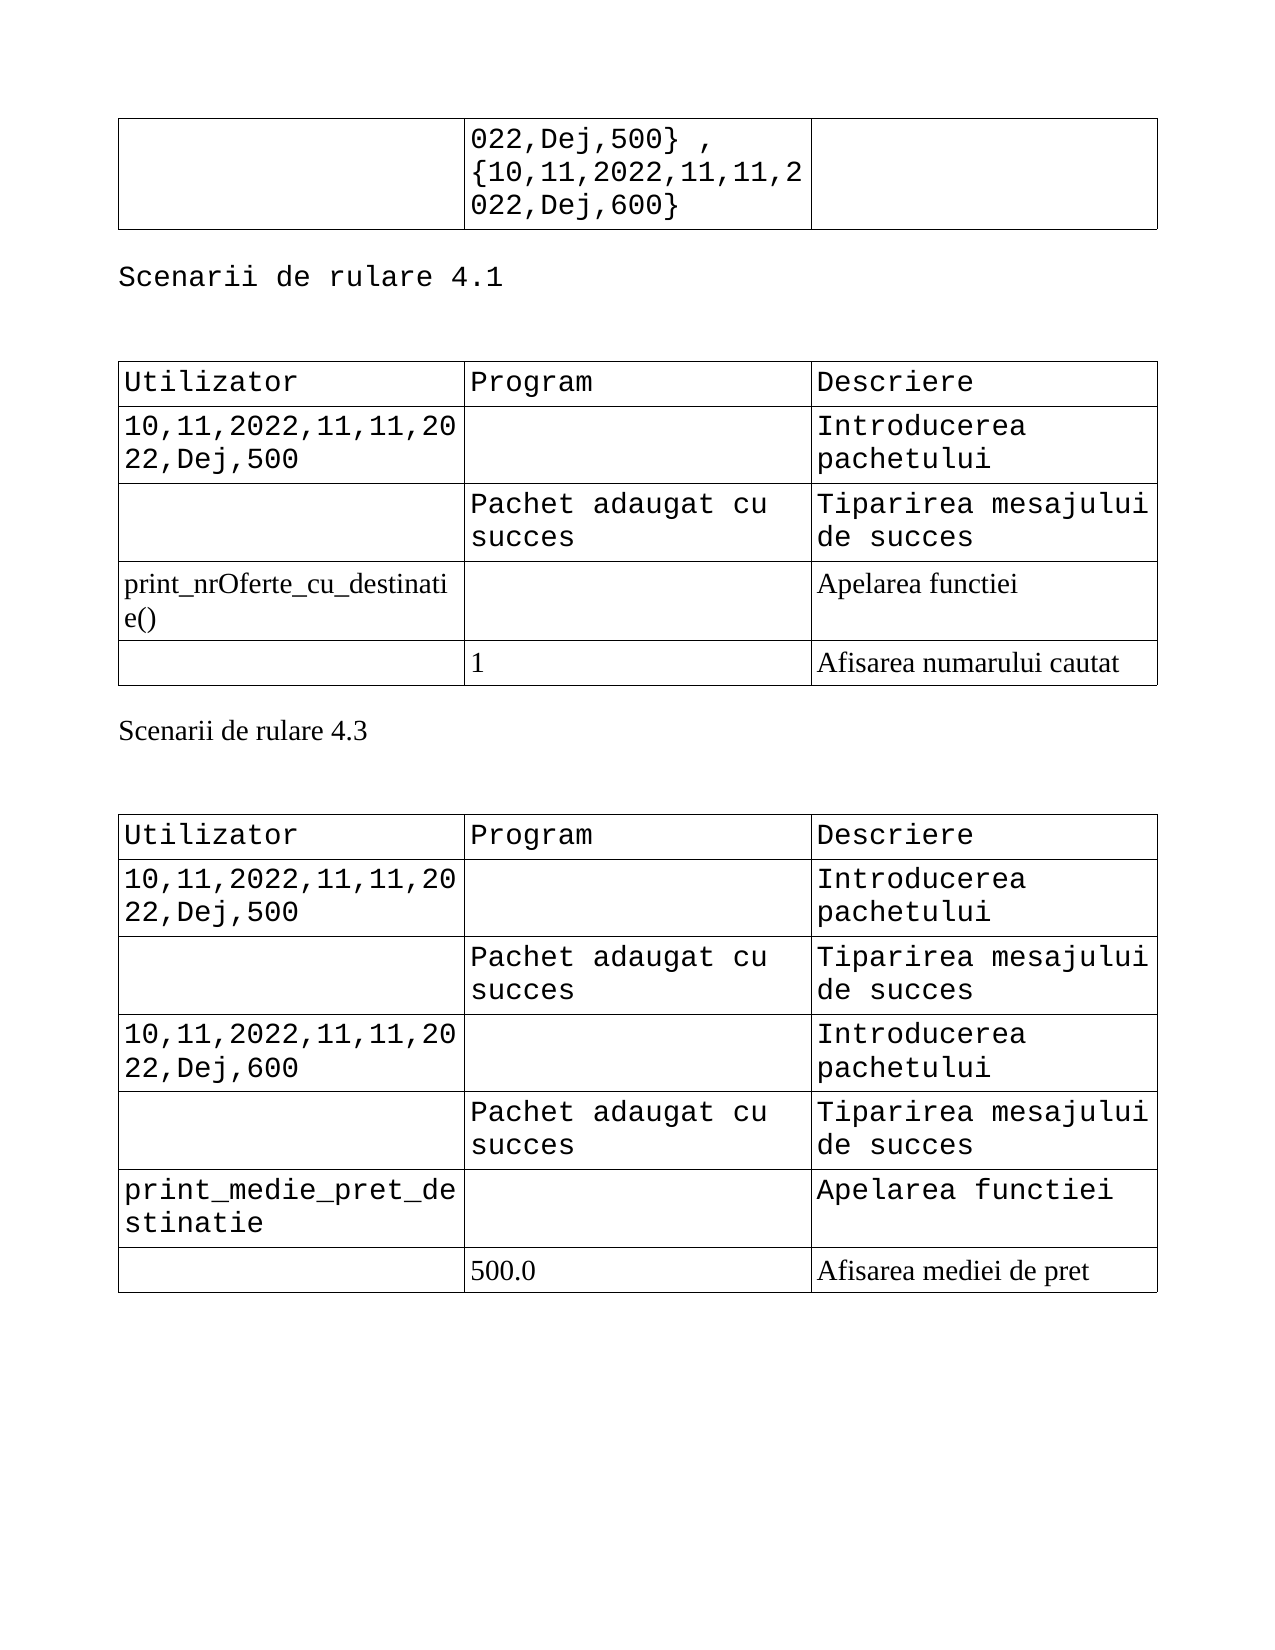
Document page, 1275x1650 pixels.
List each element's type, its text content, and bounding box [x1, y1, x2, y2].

table_cell [465, 407, 811, 483]
table_cell 1 [465, 641, 811, 684]
table_cell Introducerea pachetului [812, 860, 1157, 936]
text Scenarii de rulare 4.1 [118, 262, 1157, 295]
table_header Descriere [812, 815, 1157, 859]
table_cell Pachet adaugat cu succes [465, 484, 811, 561]
table_cell Pachet adaugat cu succes [465, 937, 811, 1014]
table_cell 10,11,2022,11,11,2022,Dej,500 [119, 407, 464, 483]
table_cell [119, 484, 464, 561]
table_cell Apelarea functiei [812, 1170, 1157, 1247]
table_cell [465, 860, 811, 936]
table_cell [119, 1092, 464, 1169]
table_header Descriere [812, 362, 1157, 406]
table_cell print_medie_pret_destinatie [119, 1170, 464, 1247]
table_header [119, 119, 464, 229]
table_cell Afisarea numarului cautat [812, 641, 1157, 684]
table_header [812, 119, 1157, 229]
table_cell Tiparirea mesajului de succes [812, 1092, 1157, 1169]
table_header Utilizator [119, 815, 464, 859]
text Scenarii de rulare 4.3 [118, 713, 1157, 747]
table_cell [465, 1170, 811, 1247]
table_cell Tiparirea mesajului de succes [812, 937, 1157, 1014]
table_cell Introducerea pachetului [812, 407, 1157, 483]
table_cell Pachet adaugat cu succes [465, 1092, 811, 1169]
table_header 500.0 [465, 1248, 811, 1292]
table_header Program [465, 362, 811, 406]
table_header Program [465, 815, 811, 859]
table_cell [119, 641, 464, 684]
table_cell [465, 1015, 811, 1091]
table_cell [119, 937, 464, 1014]
table_header print_nrOferte_cu_destinatie() [119, 562, 464, 639]
table_cell Tiparirea mesajului de succes [812, 484, 1157, 561]
table_header Apelarea functiei [812, 562, 1157, 639]
table_header Afisarea mediei de pret [812, 1248, 1157, 1292]
table_cell 10,11,2022,11,11,2022,Dej,500 [119, 860, 464, 936]
table_cell 10,11,2022,11,11,2022,Dej,600 [119, 1015, 464, 1091]
table_header Utilizator [119, 362, 464, 406]
table_header [119, 1248, 464, 1292]
table_header [465, 562, 811, 639]
table_header 022,Dej,500} , {10,11,2022,11,11,2022,Dej,600} [465, 119, 811, 229]
table_cell Introducerea pachetului [812, 1015, 1157, 1091]
